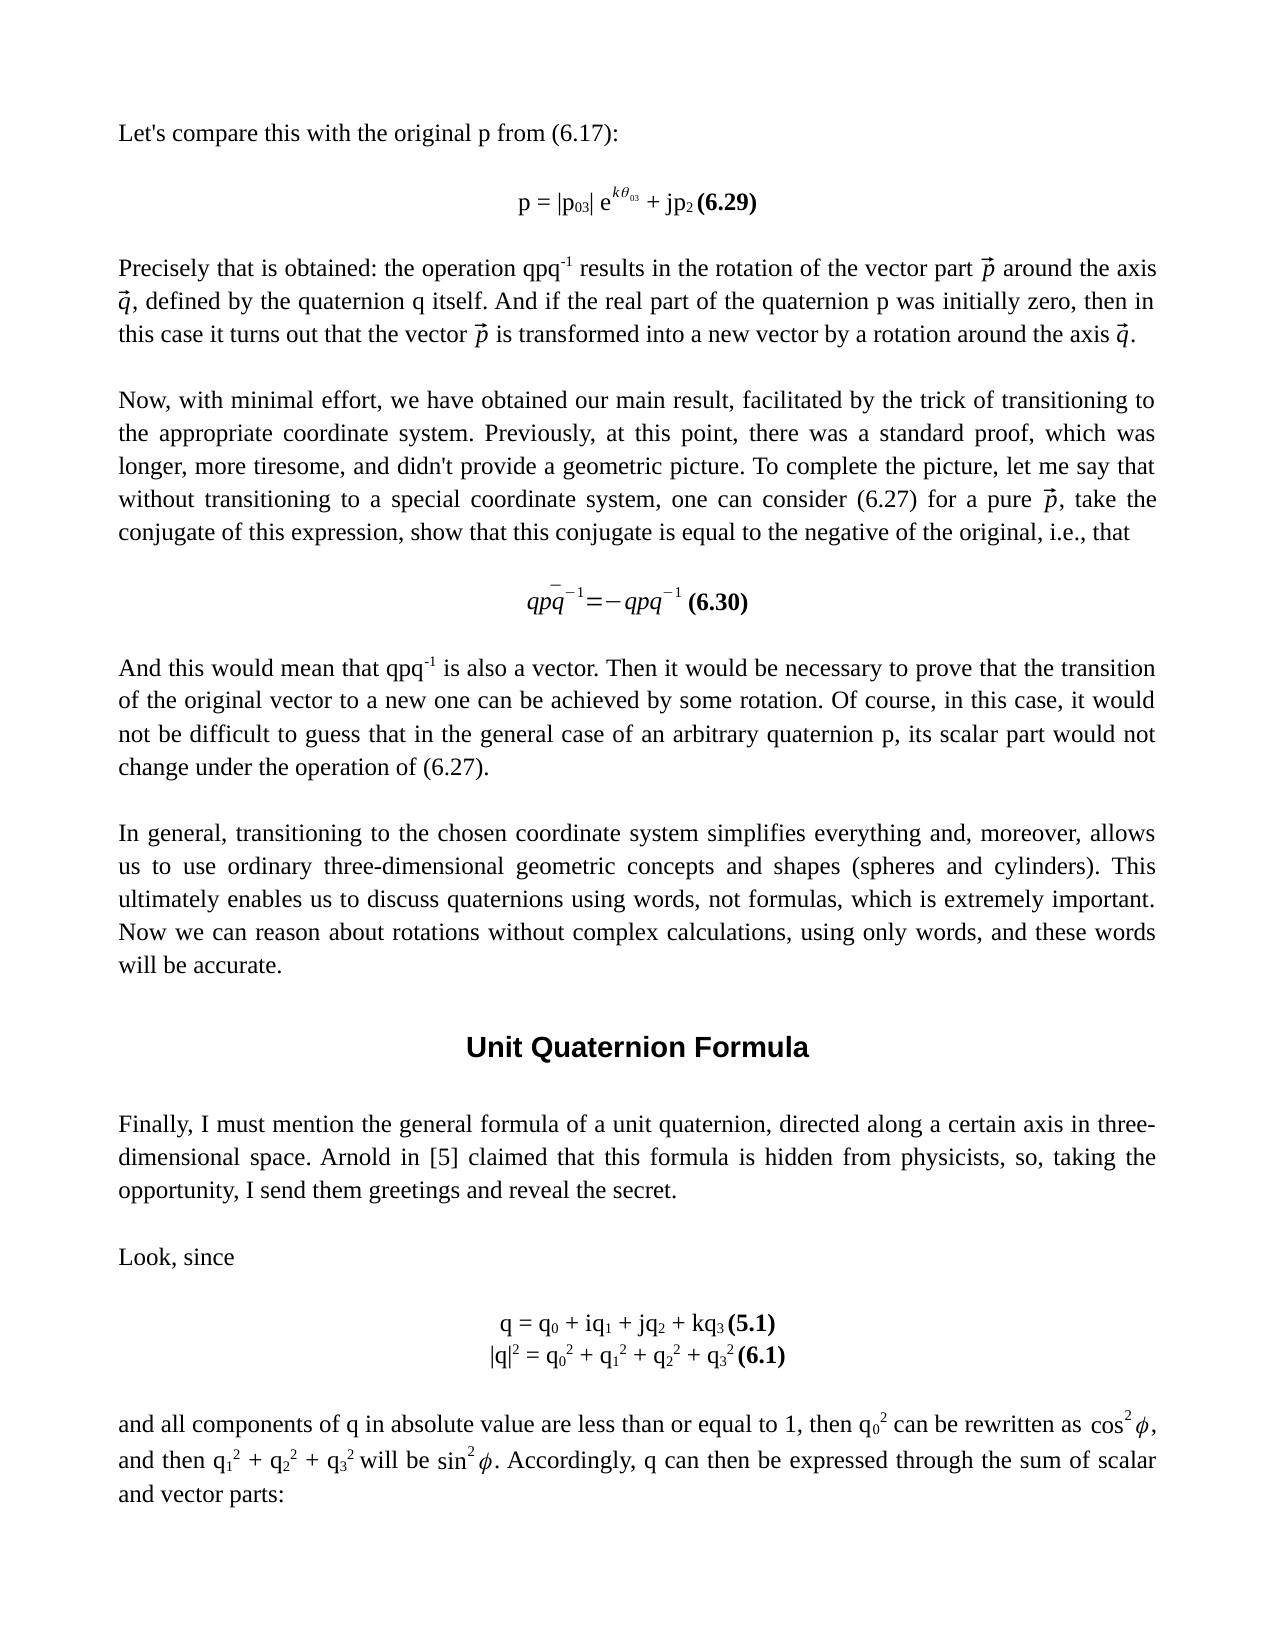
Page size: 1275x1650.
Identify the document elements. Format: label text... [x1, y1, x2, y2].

text In general, transitioning to the chosen coordinate system simplifies everything and, moreover, allows us to use ordinary three-dimensional geometric concepts and shapes (spheres and cylinders). This ultimately enables us to discuss quaternions using words, not formulas, which is extremely important. Now we can reason about rotations without complex calculations, using only words, and these words will be accurate. [118, 818, 1157, 978]
text Now, with minimal effort, we have obtained our main result, facilitated by the trick of transitioning to the appropriate coordinate system. Previously, at this point, there was a standard proof, which was longer, more tiresome, and didn't provide a geometric picture. To complete the picture, let me say that without transitioning to a special coordinate system, one can consider (6.27) for a pure , take the conjugate of this expression, show that this conjugate is equal to the negative of the original, i.e., that [118, 385, 1157, 546]
text and all components of q in absolute value are less than or equal to 1, then q02 can be rewritten as , and then q12 + q22 + q32 will be . Accordingly, q can then be expressed through the sum of scalar and vector parts: [118, 1407, 1157, 1508]
text (6.30) [118, 583, 1157, 615]
text q = q0 + iq1 + jq2 + kq3 (5.1) [118, 1308, 1157, 1336]
text |q|2 = q02 + q12 + q22 + q32 (6.1) [118, 1341, 1157, 1369]
text Precisely that is obtained: the operation qpq-1 results in the rotation of the vector part around the axis , defined by the quaternion q itself. And if the real part of the quaternion p was initially zero, then in this case it turns out that the vector is transformed into a new vector by a rotation around the axis . [118, 253, 1157, 348]
text Let's compare this with the original p from (6.17): [118, 118, 1157, 147]
text p = |p03| + jp2 (6.29) [118, 184, 1157, 216]
subtitle Unit Quaternion Formula [118, 1030, 1157, 1064]
text Look, since [118, 1242, 1157, 1270]
text And this would mean that qpq-1 is also a vector. Then it would be necessary to prove that the transition of the original vector to a new one can be achieved by some rotation. Of course, in this case, it would not be difficult to guess that in the general case of an arbitrary quaternion p, its scalar part would not change under the operation of (6.27). [118, 653, 1157, 780]
text Finally, I must mention the general formula of a unit quaternion, directed along a certain axis in three-dimensional space. Arnold in [5] claimed that this formula is hidden from physicists, so, taking the opportunity, I send them greetings and reveal the secret. [118, 1109, 1157, 1204]
